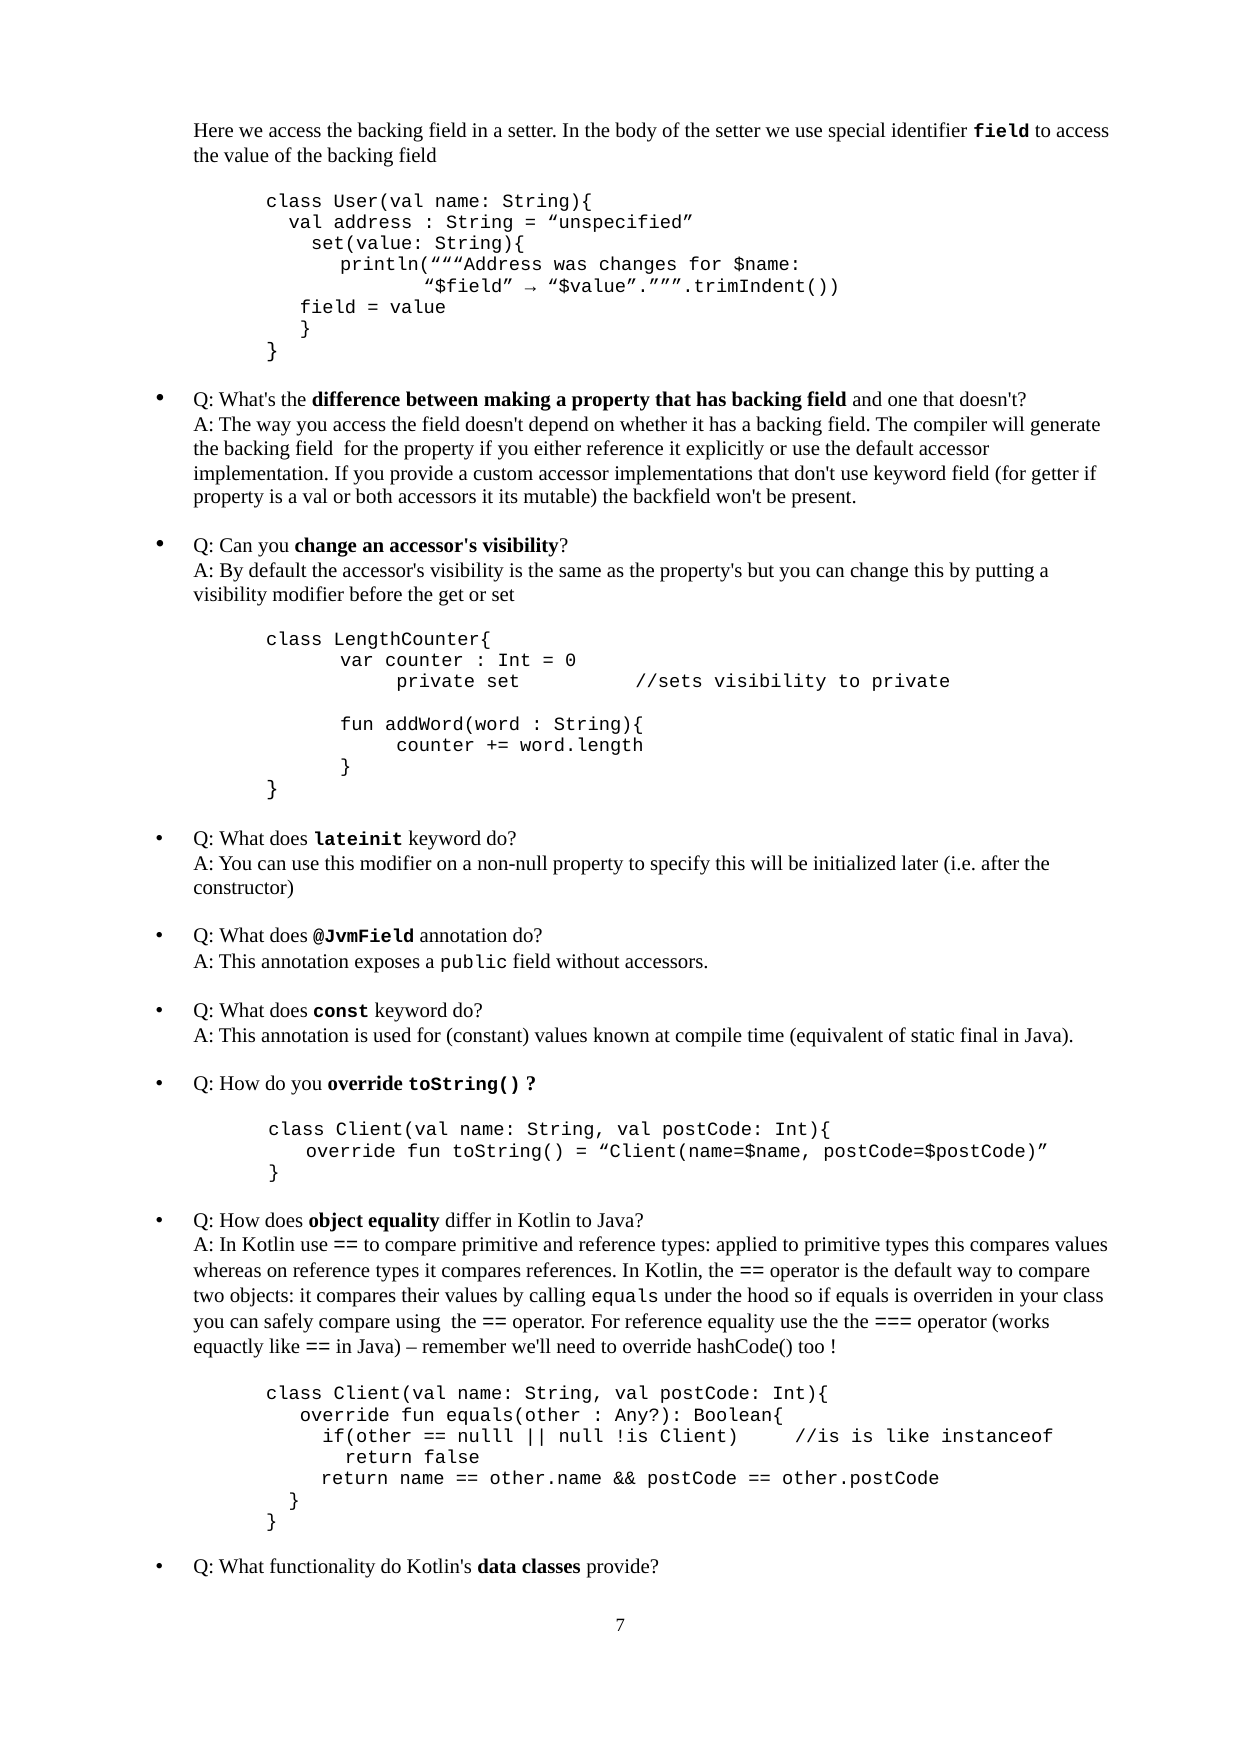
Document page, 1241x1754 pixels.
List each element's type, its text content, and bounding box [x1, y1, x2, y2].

list Q: What does const keyword do? [156, 998, 1122, 1023]
text } [266, 319, 1122, 340]
text counter += word.length [266, 736, 1122, 757]
list A: By default the accessor's visibility is the same as the property's but you can change this by putting a visibility modifier before the get or set [156, 557, 1122, 606]
list Q: What's the difference between making a property that has backing field and one that doesn't? [156, 387, 1122, 412]
list A: This annotation exposes a public field without accessors. [156, 948, 1122, 974]
list Q: What does lateinit keyword do? [156, 826, 1122, 851]
text field = value [266, 298, 1122, 319]
text } [192, 1512, 1122, 1533]
text println(“““Address was changes for $name: [266, 255, 1122, 276]
list A: This annotation is used for (constant) values known at compile time (equivalent of static final in Java). [156, 1023, 1122, 1047]
text override fun equals(other : Any?): Boolean{ [118, 1405, 1122, 1427]
text private set //sets visibility to private [266, 672, 1122, 693]
text var counter : Int = 0 [266, 651, 1122, 672]
text return false [118, 1448, 1122, 1469]
text fun addWord(word : String){ [266, 715, 1122, 736]
list Q: How do you override toString() ? [156, 1071, 1122, 1096]
text class LengthCounter{ [266, 630, 1122, 651]
text val address : String = “unspecified” [266, 213, 1122, 234]
text } [266, 757, 1122, 778]
list Q: What does @JvmField annotation do? [156, 923, 1122, 948]
list class Client(val name: String, val postCode: Int){ [231, 1120, 1122, 1141]
list Q: Can you change an accessor's visibility? [156, 533, 1122, 557]
text “$field” → “$value”.”””.trimIndent()) [266, 276, 1122, 298]
list A: You can use this modifier on a non-null property to specify this will be initialized later (i.e. after the constructor) [156, 851, 1122, 899]
text set(value: String){ [266, 234, 1122, 255]
list A: The way you access the field doesn't depend on whether it has a backing field. The compiler will generate the backing field for the property if you either reference it explicitly or use the default accessor implementation. If you provide a custom accessor implementations that don't use keyword field (for getter if property is a val or both accessors it its mutable) the backfield won't be present. [156, 412, 1122, 508]
list A: In Kotlin use == to compare primitive and reference types: applied to primitive types this compares values whereas on reference types it compares references. In Kotlin, the == operator is the default way to compare two objects: it compares their values by calling equals under the hood so if equals is overriden in your class you can safely compare using the == operator. For reference equality use the the === operator (works equactly like == in Java) – remember we'll need to override hashCode() too ! [156, 1232, 1122, 1360]
text return name == other.name && postCode == other.postCode [118, 1469, 1122, 1490]
list override fun toString() = “Client(name=$name, postCode=$postCode)” [268, 1141, 1122, 1163]
text class User(val name: String){ [266, 191, 1122, 213]
list Q: What functionality do Kotlin's data classes provide? [156, 1554, 1122, 1578]
text if(other == nulll || null !is Client) //is is like instanceof [118, 1427, 1122, 1448]
list } [231, 1163, 1122, 1184]
text } [118, 778, 1122, 802]
text } [118, 1490, 1122, 1512]
list Q: How does object equality differ in Kotlin to Java? [156, 1208, 1122, 1232]
text } [118, 340, 1122, 364]
text class Client(val name: String, val postCode: Int){ [266, 1384, 1122, 1405]
list Here we access the backing field in a setter. In the body of the setter we use special identifier field to access the value of the backing field [156, 118, 1122, 167]
